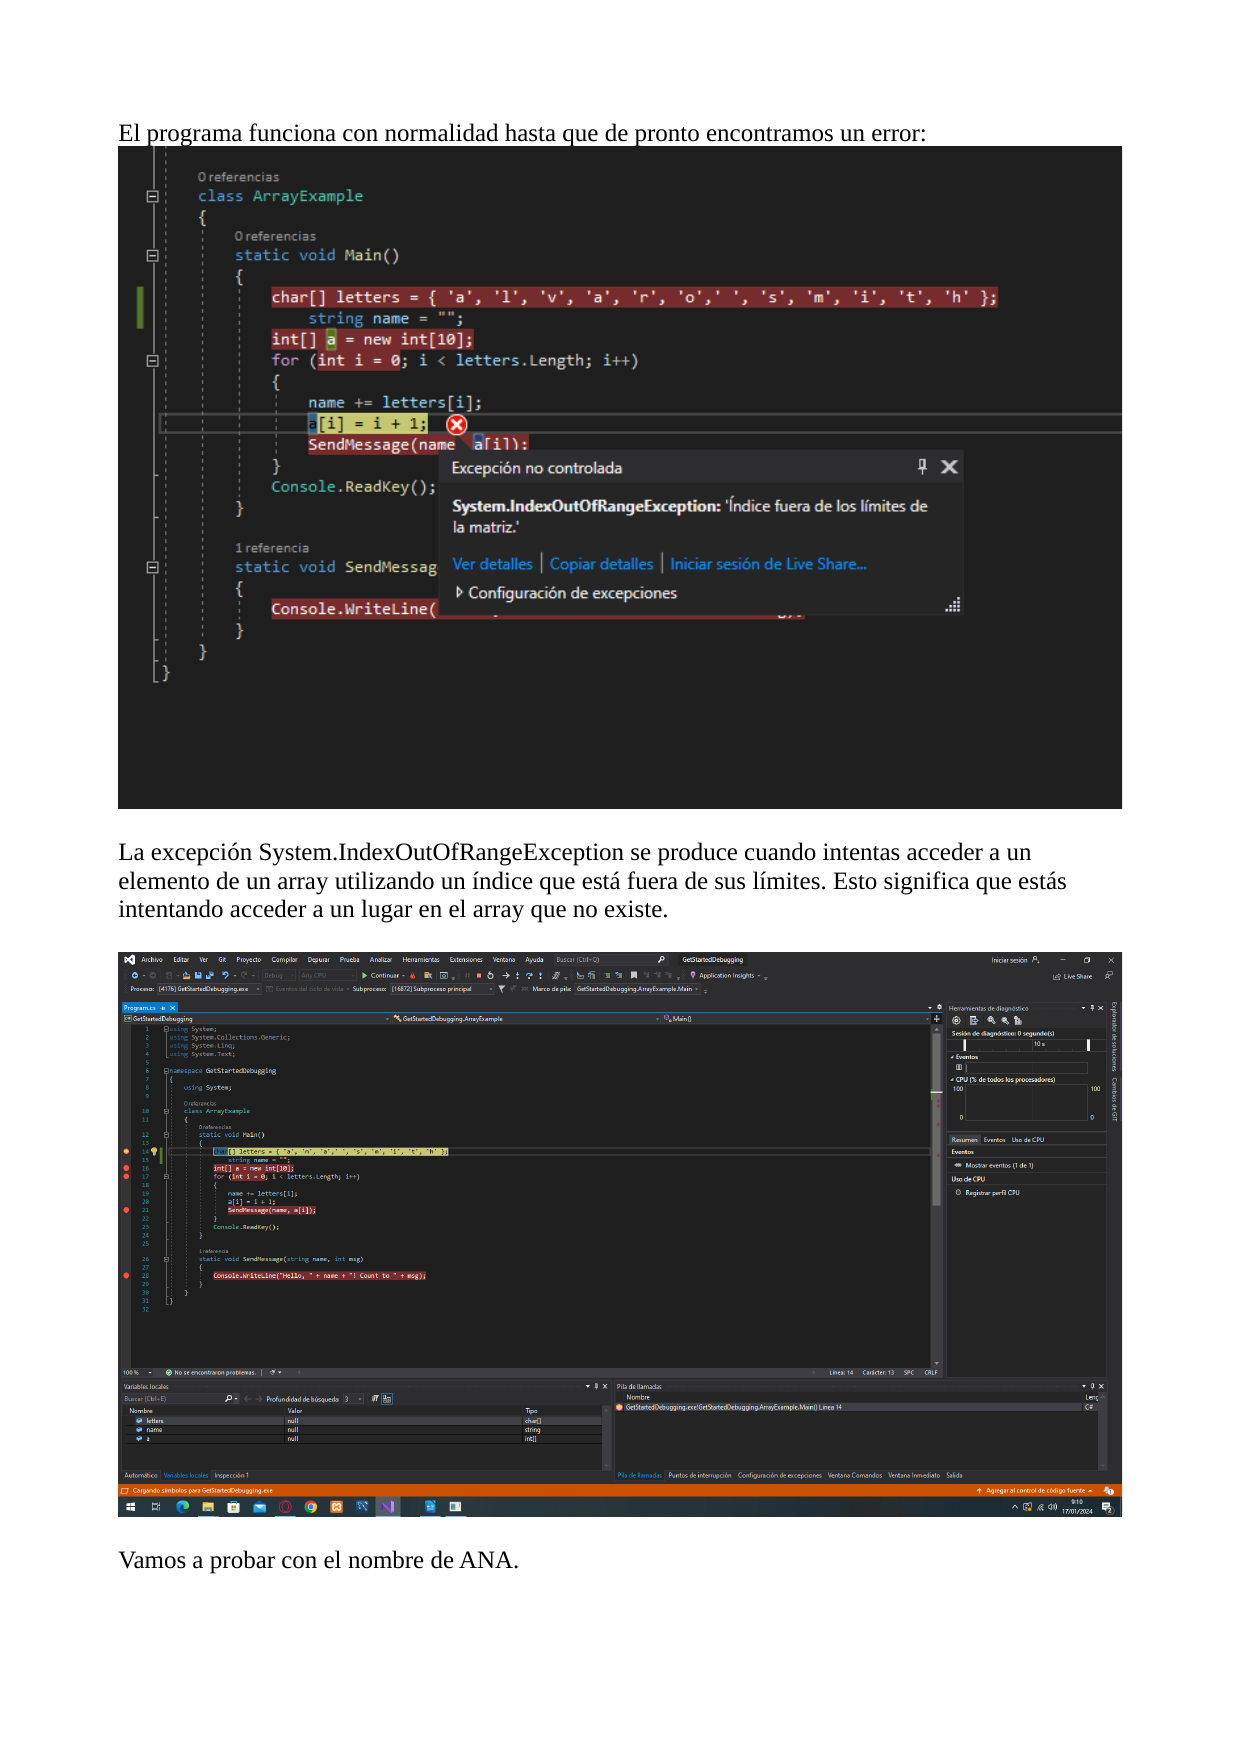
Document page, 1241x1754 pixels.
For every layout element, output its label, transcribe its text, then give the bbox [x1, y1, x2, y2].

picture [118, 952, 1123, 1517]
picture [118, 146, 1123, 809]
text Vamos a probar con el nombre de ANA. [118, 1546, 1122, 1574]
text La excepción System.IndexOutOfRangeException se produce cuando intentas acceder a un elemento de un array utilizando un índice que está fuera de sus límites. Esto significa que estás intentando acceder a un lugar en el array que no existe. [118, 837, 1122, 923]
text El programa funciona con normalidad hasta que de pronto encontramos un error: [118, 118, 1122, 146]
